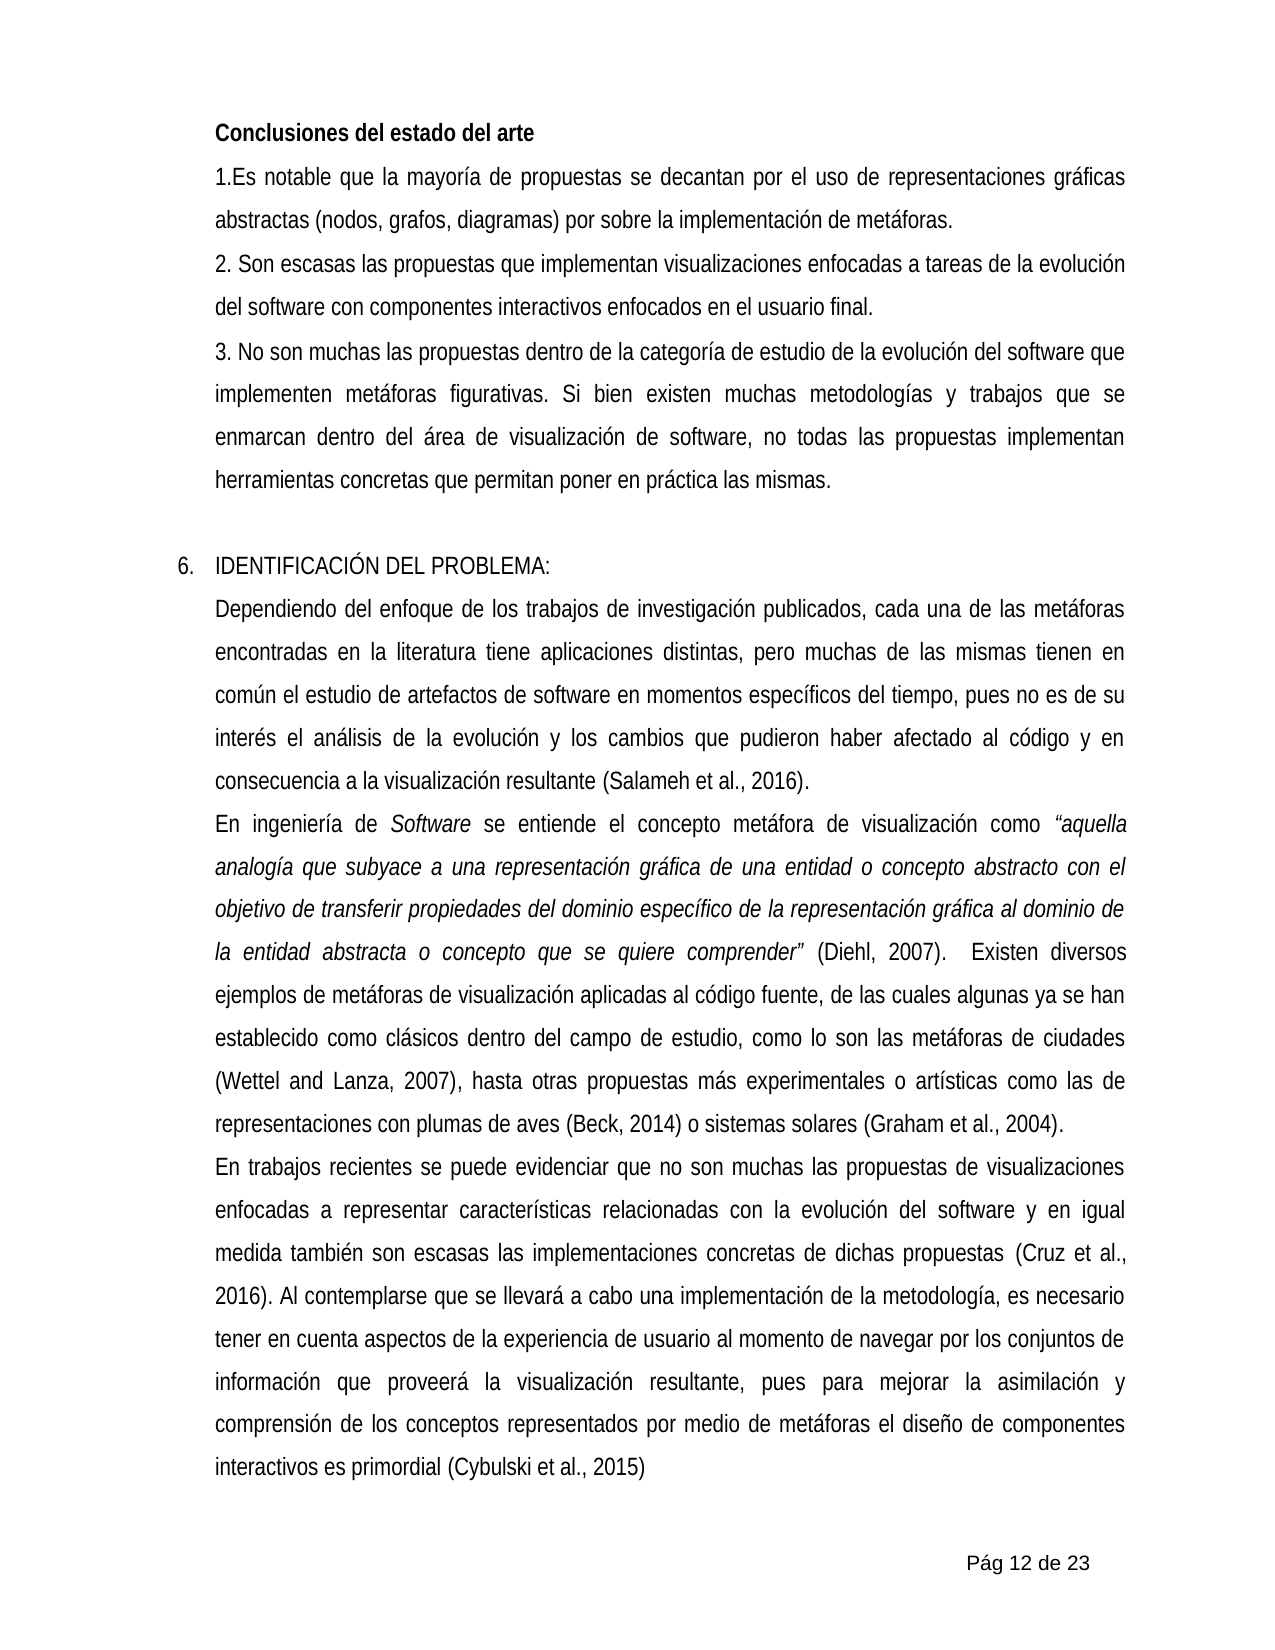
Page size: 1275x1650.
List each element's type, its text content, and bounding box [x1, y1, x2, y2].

list IDENTIFICACIÓN DEL PROBLEMA: [177, 551, 1127, 580]
subtitle 3. No son muchas las propuestas dentro de la categoría de estudio de la evolución del software que implementen metáforas figurativas. Si bien existen muchas metodologías y trabajos que se enmarcan dentro del área de visualización de software, no todas las propuestas implementan herramientas concretas que permitan poner en práctica las mismas. [215, 336, 1127, 494]
subtitle 1.Es notable que la mayoría de propuestas se decantan por el uso de representaciones gráficas abstractas (nodos, grafos, diagramas) por sobre la implementación de metáforas. [215, 162, 1127, 234]
list En trabajos recientes se puede evidenciar que no son muchas las propuestas de visualizaciones enfocadas a representar características relacionadas con la evolución del software y en igual medida también son escasas las implementaciones concretas de dichas propuestas (Cruz et al., 2016). Al contemplarse que se llevará a cabo una implementación de la metodología, es necesario tener en cuenta aspectos de la experiencia de usuario al momento de navegar por los conjuntos de información que proveerá la visualización resultante, pues para mejorar la asimilación y comprensión de los conceptos representados por medio de metáforas el diseño de componentes interactivos es primordial (Cybulski et al., 2015) [177, 1152, 1127, 1481]
subtitle Conclusiones del estado del arte [215, 118, 1127, 147]
subtitle 2. Son escasas las propuestas que implementan visualizaciones enfocadas a tareas de la evolución del software con componentes interactivos enfocados en el usuario final. [215, 249, 1127, 321]
list En ingeniería de Software se entiende el concepto metáfora de visualización como “aquella analogía que subyace a una representación gráfica de una entidad o concepto abstracto con el objetivo de transferir propiedades del dominio específico de la representación gráfica al dominio de la entidad abstracta o concepto que se quiere comprender” (Diehl, 2007). Existen diversos ejemplos de metáforas de visualización aplicadas al código fuente, de las cuales algunas ya se han establecido como clásicos dentro del campo de estudio, como lo son las metáforas de ciudades (Wettel and Lanza, 2007), hasta otras propuestas más experimentales o artísticas como las de representaciones con plumas de aves (Beck, 2014) o sistemas solares (Graham et al., 2004). [177, 808, 1127, 1138]
list Dependiendo del enfoque de los trabajos de investigación publicados, cada una de las metáforas encontradas en la literatura tiene aplicaciones distintas, pero muchas de las mismas tienen en común el estudio de artefactos de software en momentos específicos del tiempo, pues no es de su interés el análisis de la evolución y los cambios que pudieron haber afectado al código y en consecuencia a la visualización resultante (Salameh et al., 2016). [177, 594, 1127, 794]
